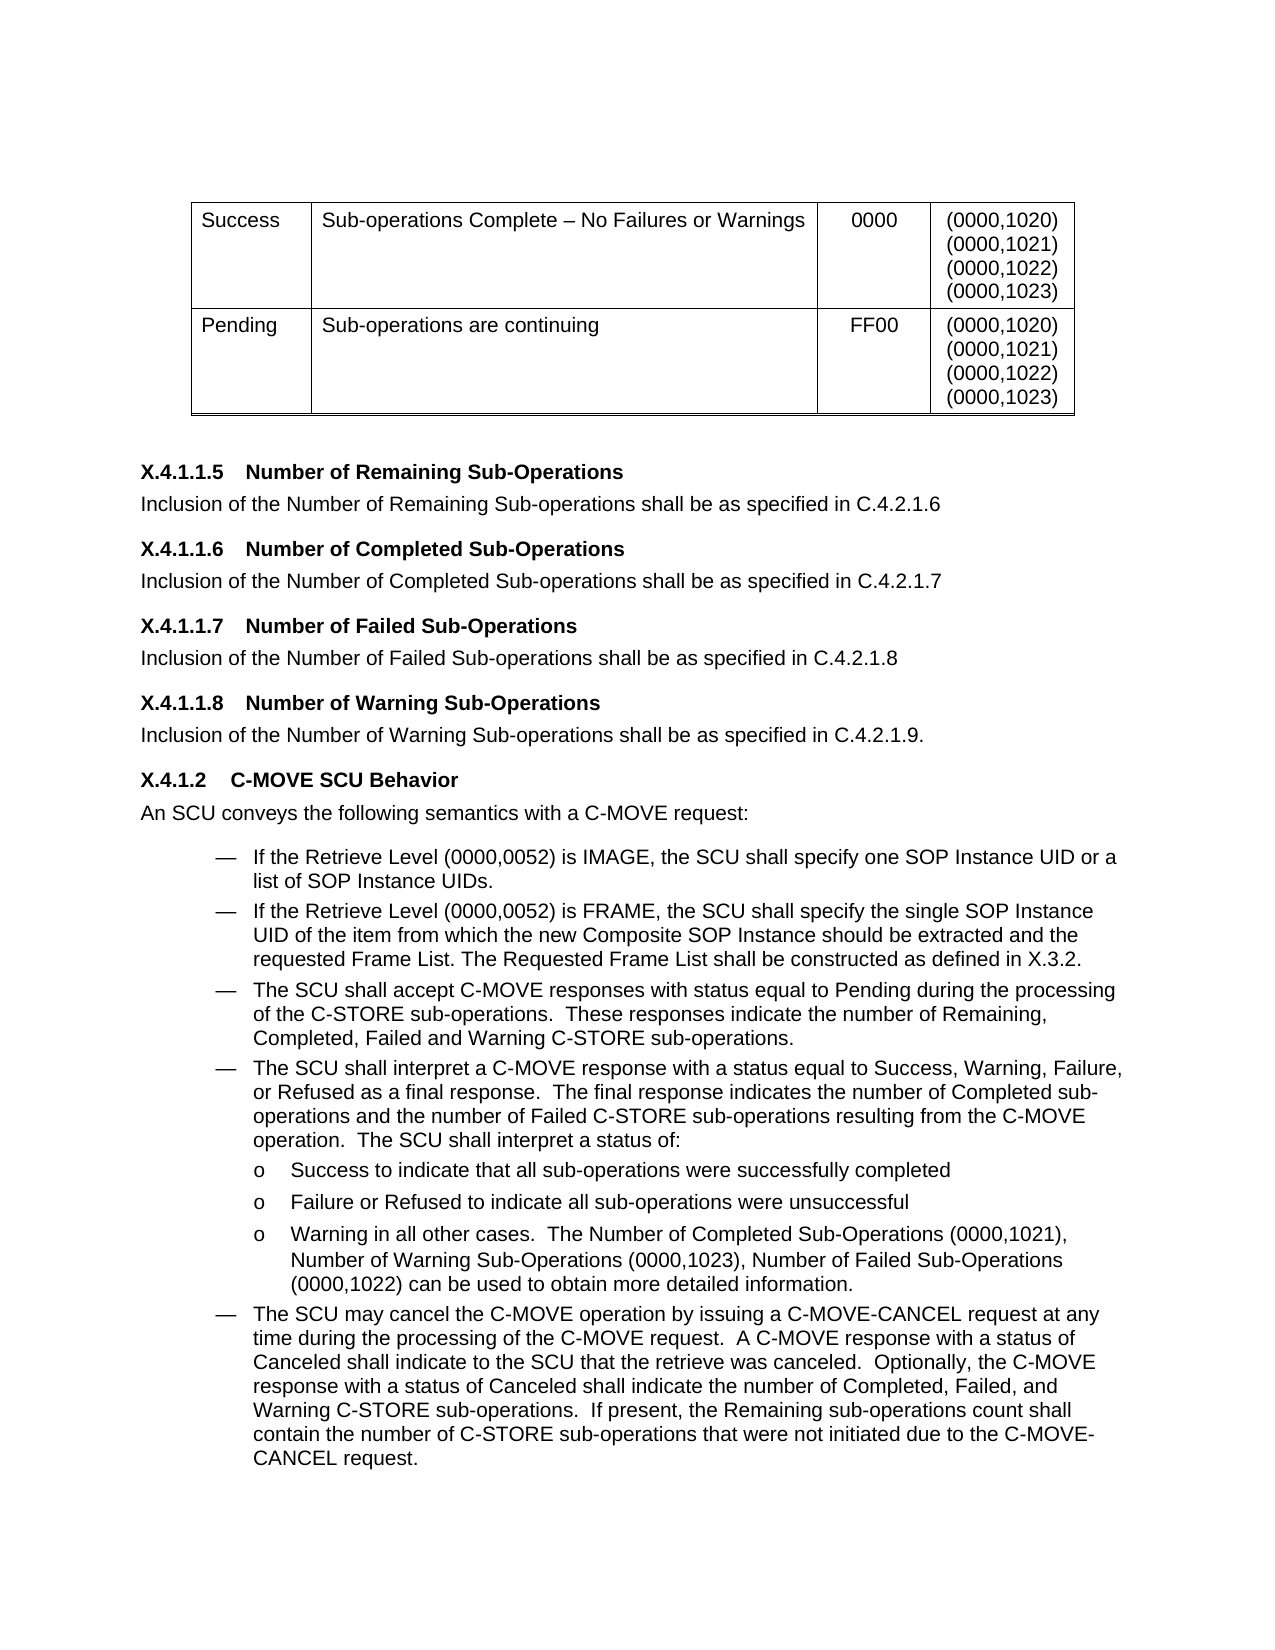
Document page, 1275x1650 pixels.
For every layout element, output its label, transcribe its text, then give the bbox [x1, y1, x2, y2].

list Failure or Refused to indicate all sub-operations were unsuccessful [253, 1190, 1125, 1216]
table_cell (0000,1020) (0000,1021) (0000,1022) (0000,1023) [931, 203, 1074, 307]
list The SCU shall interpret a C-MOVE response with a status equal to Success, Warning, Failure, or Refused as a final response. The final response indicates the number of Completed sub-operations and the number of Failed C-STORE sub-operations resulting from the C-MOVE operation. The SCU shall interpret a status of: [215, 1056, 1125, 1151]
list The SCU shall accept C-MOVE responses with status equal to Pending during the processing of the C-STORE sub-operations. These responses indicate the number of Remaining, Completed, Failed and Warning C-STORE sub-operations. [215, 977, 1125, 1049]
list If the Retrieve Level (0000,0052) is IMAGE, the SCU shall specify one SOP Instance UID or a list of SOP Instance UIDs. [215, 845, 1125, 893]
list Warning in all other cases. The Number of Completed Sub-Operations (0000,1021), Number of Warning Sub-Operations (0000,1023), Number of Failed Sub-Operations (0000,1022) can be used to obtain more detailed information. [253, 1222, 1125, 1296]
table_cell Sub-operations Complete – No Failures or Warnings [312, 203, 817, 307]
table_cell FF00 [818, 309, 930, 413]
table_cell (0000,1020) (0000,1021) (0000,1022) (0000,1023) [931, 309, 1074, 413]
subtitle X.4.1.1.8 Number of Warning Sub-Operations [140, 691, 1125, 715]
list If the Retrieve Level (0000,0052) is FRAME, the SCU shall specify the single SOP Instance UID of the item from which the new Composite SOP Instance should be extracted and the requested Frame List. The Requested Frame List shall be constructed as defined in X.3.2. [215, 899, 1125, 971]
table_cell Success [192, 203, 311, 307]
table_cell Sub-operations are continuing [312, 309, 817, 413]
text Inclusion of the Number of Failed Sub-operations shall be as specified in C.4.2.1.8 [140, 646, 1125, 670]
subtitle X.4.1.1.6 Number of Completed Sub-Operations [140, 537, 1125, 561]
list Success to indicate that all sub-operations were successfully completed [253, 1158, 1125, 1183]
text Inclusion of the Number of Completed Sub-operations shall be as specified in C.4.2.1.7 [140, 569, 1125, 593]
text Inclusion of the Number of Remaining Sub-operations shall be as specified in C.4.2.1.6 [140, 492, 1125, 516]
subtitle X.4.1.1.7 Number of Failed Sub-Operations [140, 614, 1125, 638]
table_cell 0000 [818, 203, 930, 307]
text An SCU conveys the following semantics with a C-MOVE request: [140, 800, 1125, 824]
subtitle X.4.1.2 C-MOVE SCU Behavior [140, 768, 1125, 792]
text Inclusion of the Number of Warning Sub-operations shall be as specified in C.4.2.1.9. [140, 723, 1125, 747]
list The SCU may cancel the C-MOVE operation by issuing a C-MOVE-CANCEL request at any time during the processing of the C-MOVE request. A C-MOVE response with a status of Canceled shall indicate to the SCU that the retrieve was canceled. Optionally, the C-MOVE response with a status of Canceled shall indicate the number of Completed, Failed, and Warning C-STORE sub-operations. If present, the Remaining sub-operations count shall contain the number of C-STORE sub-operations that were not initiated due to the C-MOVE-CANCEL request. [215, 1302, 1125, 1469]
subtitle X.4.1.1.5 Number of Remaining Sub-Operations [140, 460, 1125, 484]
table_cell Pending [192, 309, 311, 413]
